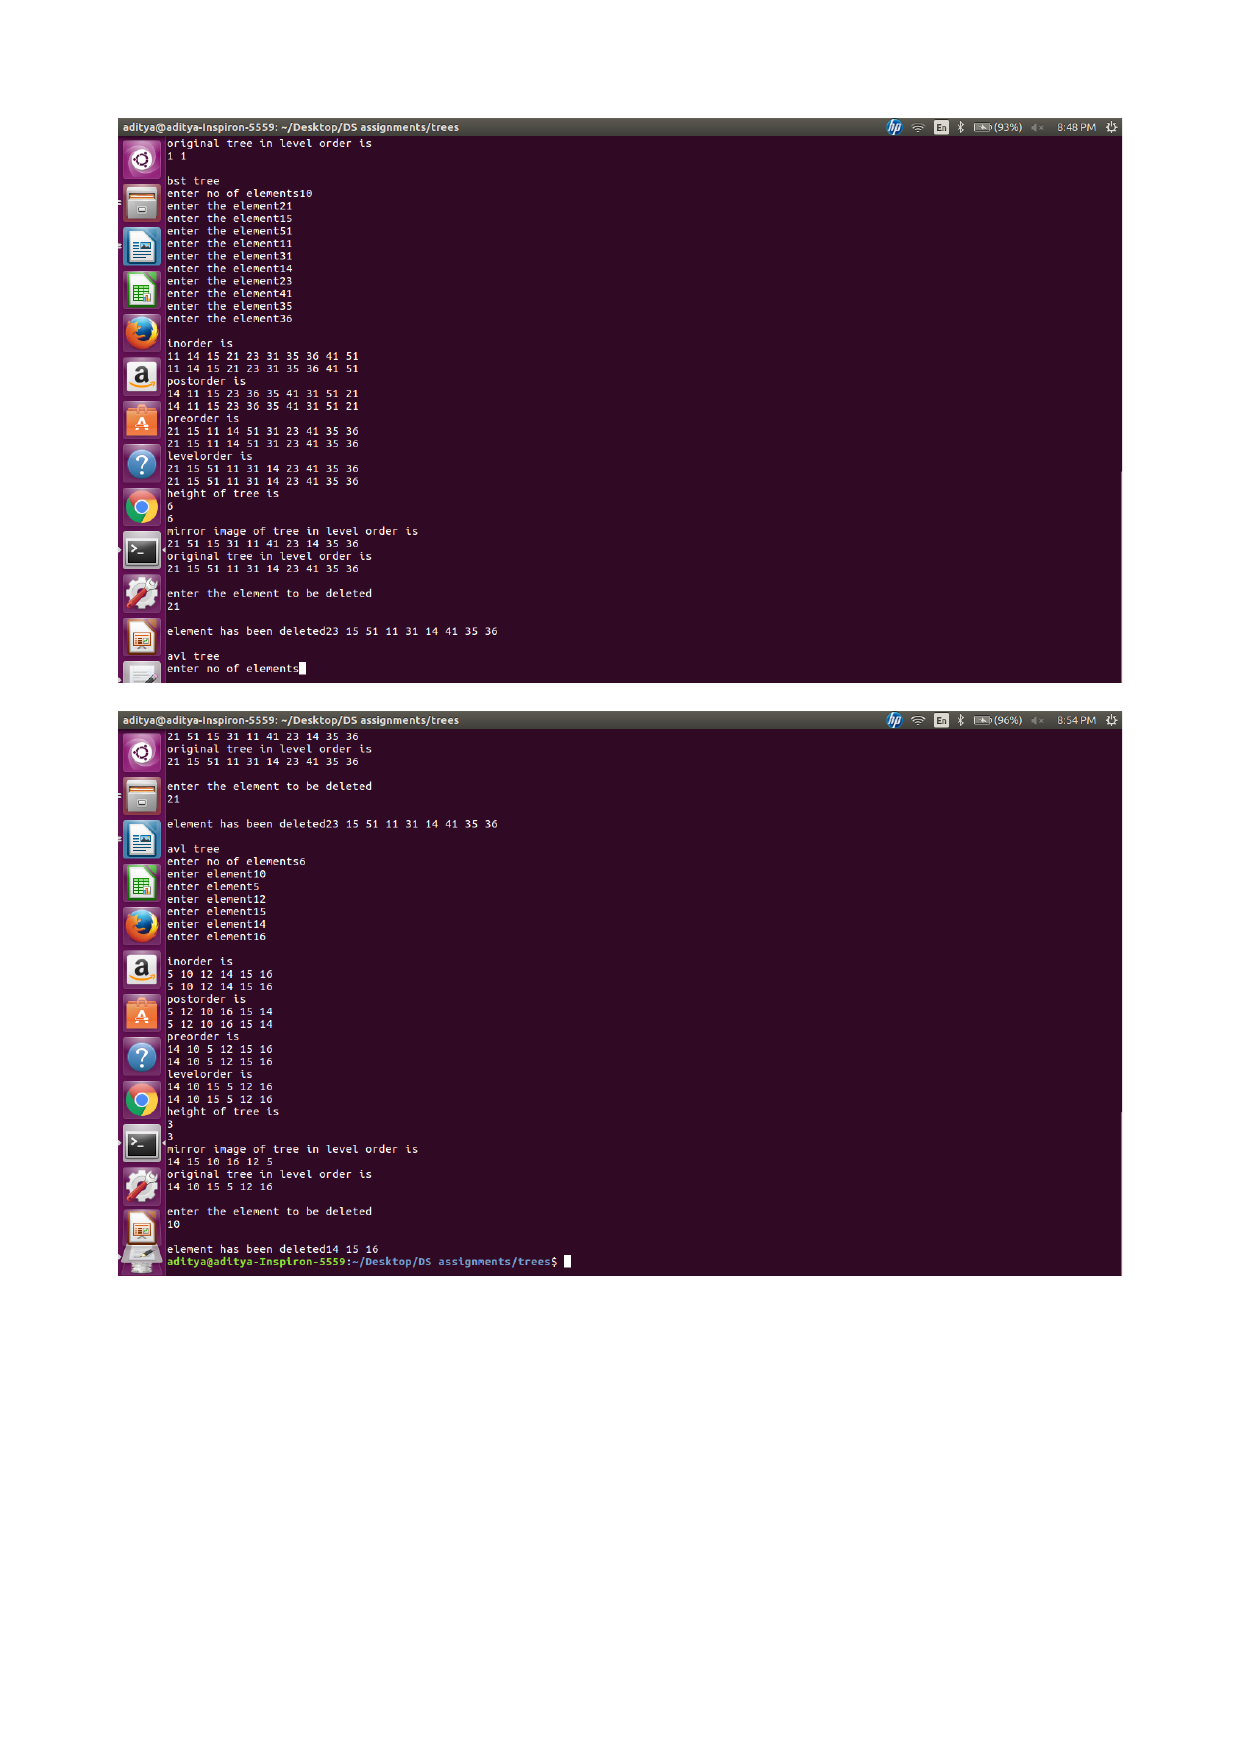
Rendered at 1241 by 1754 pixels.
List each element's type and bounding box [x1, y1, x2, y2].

picture [118, 118, 1123, 683]
picture [118, 711, 1123, 1276]
